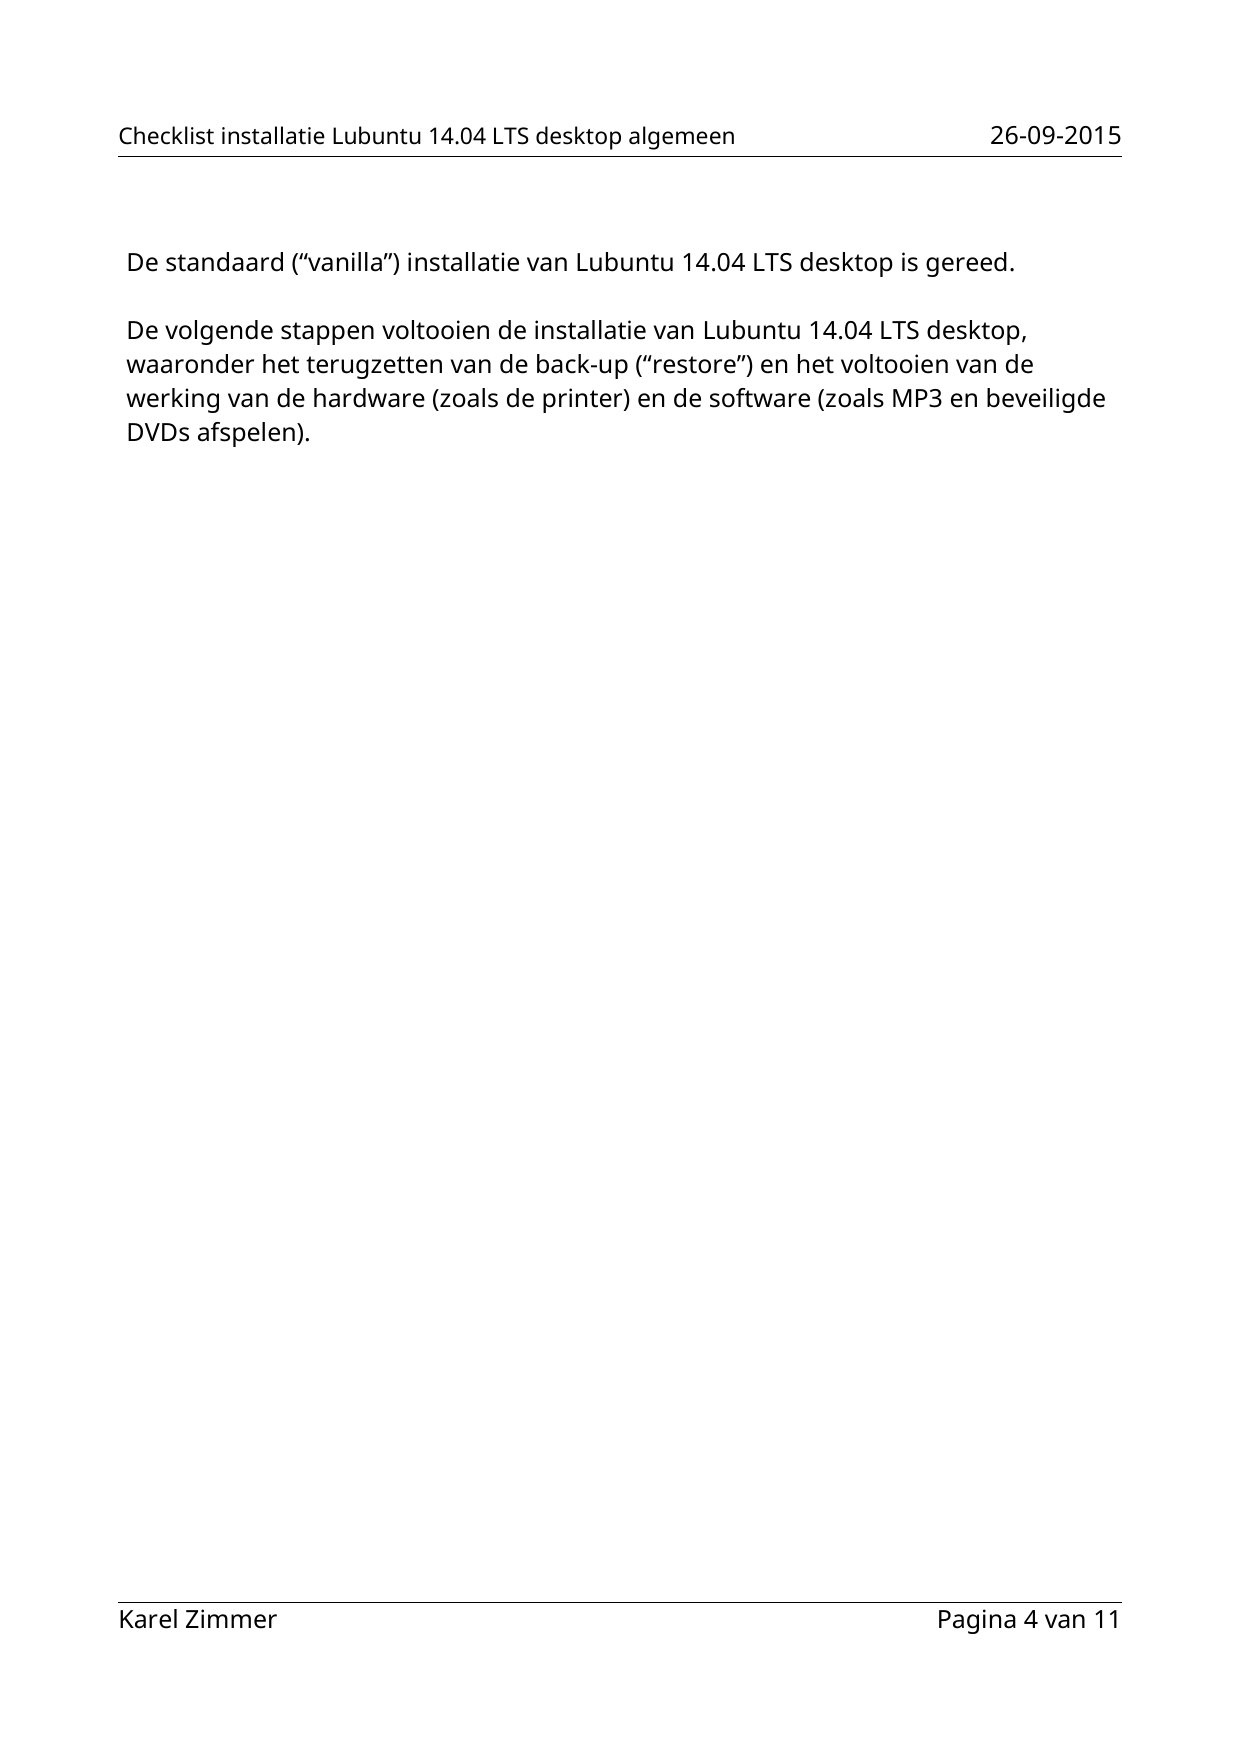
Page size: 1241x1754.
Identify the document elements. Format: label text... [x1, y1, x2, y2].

list De volgende stappen voltooien de installatie van Lubuntu 14.04 LTS desktop, waaronder het terugzetten van de back-up (“restore”) en het voltooien van de werking van de hardware (zoals de printer) en de software (zoals MP3 en beveiligde DVDs afspelen). [111, 279, 1122, 449]
list De standaard (“vanilla”) installatie van Lubuntu 14.04 LTS desktop is gereed. [111, 245, 1122, 279]
